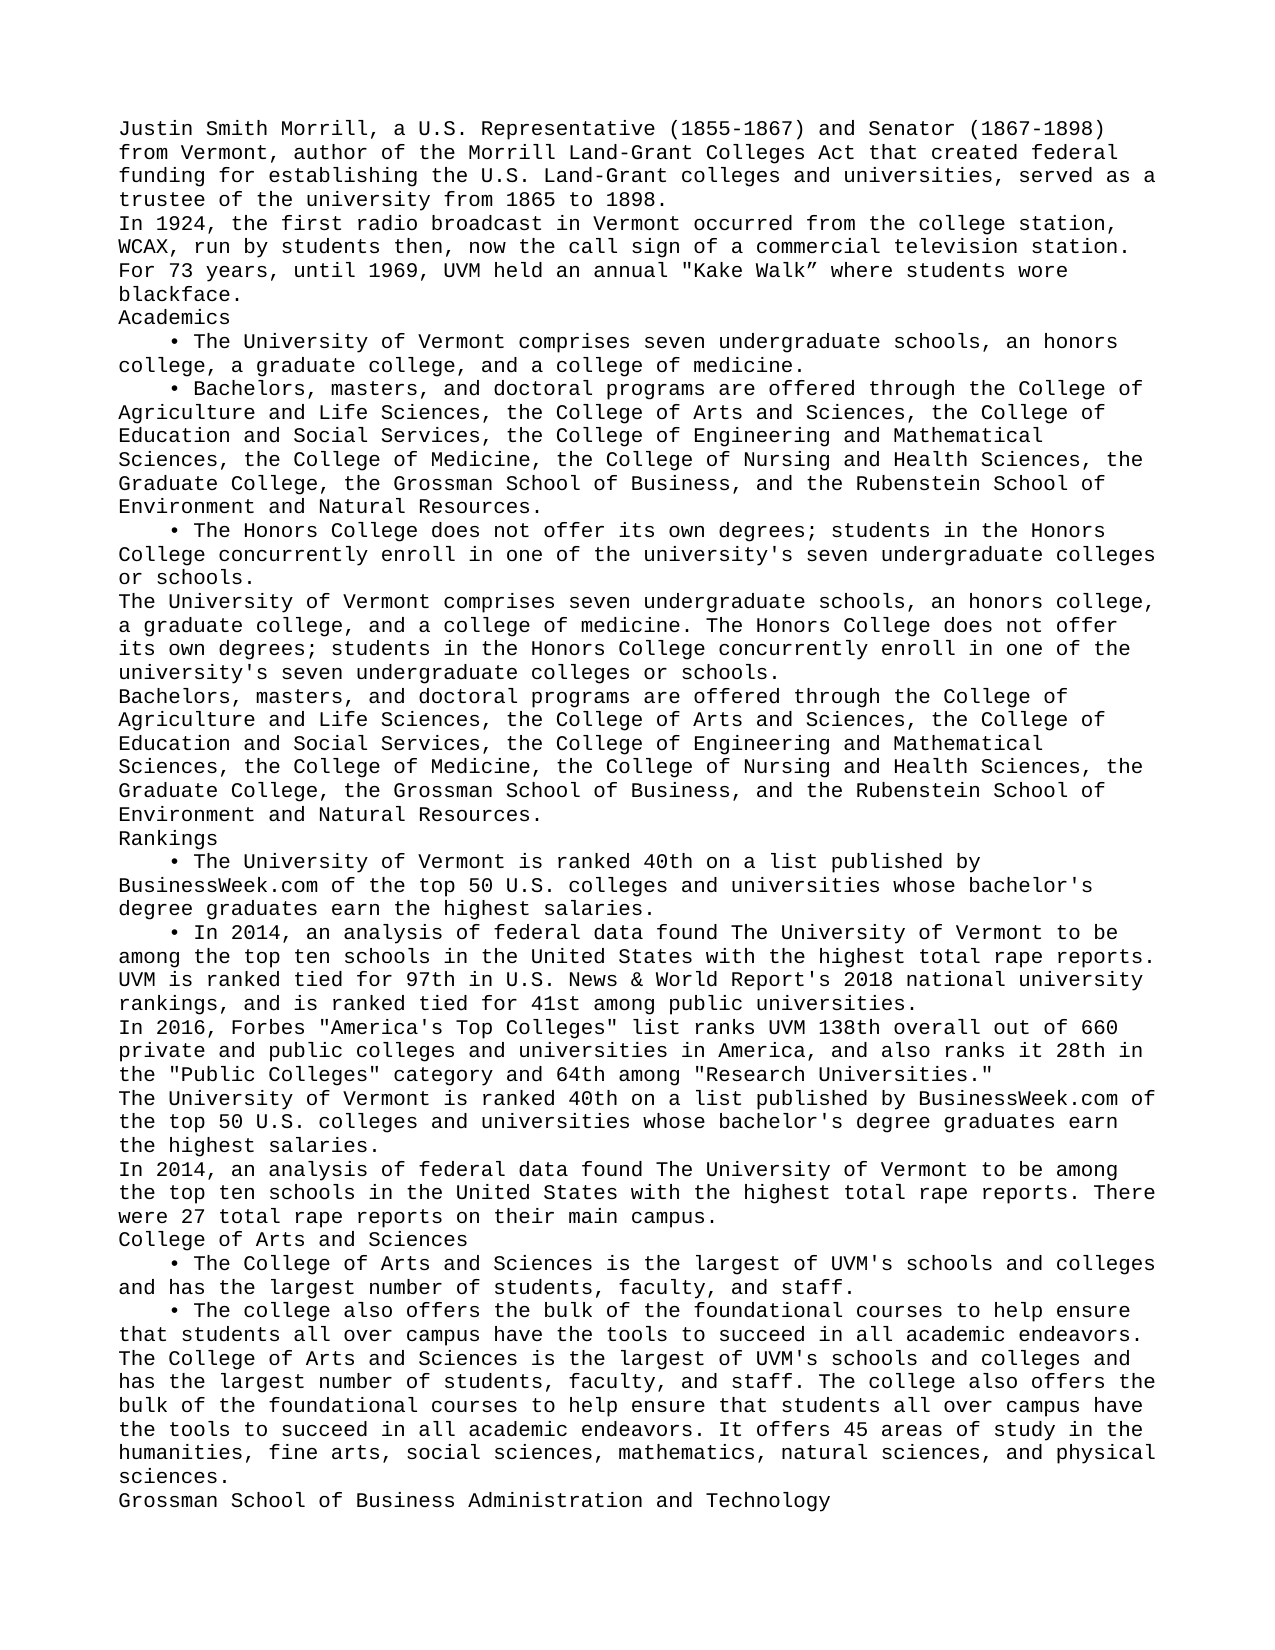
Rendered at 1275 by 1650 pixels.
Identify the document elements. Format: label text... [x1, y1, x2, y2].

text The University of Vermont comprises seven undergraduate schools, an honors college, a graduate college, and a college of medicine. The Honors College does not offer its own degrees; students in the Honors College concurrently enroll in one of the university's seven undergraduate colleges or schools. [118, 591, 1157, 686]
text • The University of Vermont is ranked 40th on a list published by BusinessWeek.com of the top 50 U.S. colleges and universities whose bachelor's degree graduates earn the highest salaries. [118, 851, 1157, 922]
text • The Honors College does not offer its own degrees; students in the Honors College concurrently enroll in one of the university's seven undergraduate colleges or schools. [118, 520, 1157, 591]
text • The college also offers the bulk of the foundational courses to help ensure that students all over campus have the tools to succeed in all academic endeavors. [118, 1300, 1157, 1348]
text Bachelors, masters, and doctoral programs are offered through the College of Agriculture and Life Sciences, the College of Arts and Sciences, the College of Education and Social Services, the College of Engineering and Mathematical Sciences, the College of Medicine, the College of Nursing and Health Sciences, the Graduate College, the Grossman School of Business, and the Rubenstein School of Environment and Natural Resources. [118, 686, 1157, 827]
text Justin Smith Morrill, a U.S. Representative (1855-1867) and Senator (1867-1898) from Vermont, author of the Morrill Land-Grant Colleges Act that created federal funding for establishing the U.S. Land-Grant colleges and universities, served as a trustee of the university from 1865 to 1898. [118, 118, 1157, 213]
text For 73 years, until 1969, UVM held an annual "Kake Walk” where students wore blackface. [118, 260, 1157, 307]
text The College of Arts and Sciences is the largest of UVM's schools and colleges and has the largest number of students, faculty, and staff. The college also offers the bulk of the foundational courses to help ensure that students all over campus have the tools to succeed in all academic endeavors. It offers 45 areas of study in the humanities, fine arts, social sciences, mathematics, natural sciences, and physical sciences. [118, 1348, 1157, 1489]
text • In 2014, an analysis of federal data found The University of Vermont to be among the top ten schools in the United States with the highest total rape reports. [118, 922, 1157, 969]
text Rankings [118, 827, 1157, 851]
text Grossman School of Business Administration and Technology [118, 1489, 1157, 1513]
text In 2014, an analysis of federal data found The University of Vermont to be among the top ten schools in the United States with the highest total rape reports. There were 27 total rape reports on their main campus. [118, 1158, 1157, 1229]
text Academics [118, 307, 1157, 331]
text In 2016, Forbes "America's Top Colleges" list ranks UVM 138th overall out of 660 private and public colleges and universities in America, and also ranks it 28th in the "Public Colleges" category and 64th among "Research Universities." [118, 1017, 1157, 1088]
text UVM is ranked tied for 97th in U.S. News & World Report's 2018 national university rankings, and is ranked tied for 41st among public universities. [118, 969, 1157, 1017]
text • Bachelors, masters, and doctoral programs are offered through the College of Agriculture and Life Sciences, the College of Arts and Sciences, the College of Education and Social Services, the College of Engineering and Mathematical Sciences, the College of Medicine, the College of Nursing and Health Sciences, the Graduate College, the Grossman School of Business, and the Rubenstein School of Environment and Natural Resources. [118, 378, 1157, 520]
text In 1924, the first radio broadcast in Vermont occurred from the college station, WCAX, run by students then, now the call sign of a commercial television station. [118, 213, 1157, 260]
text College of Arts and Sciences [118, 1229, 1157, 1253]
text • The College of Arts and Sciences is the largest of UVM's schools and colleges and has the largest number of students, faculty, and staff. [118, 1253, 1157, 1300]
text • The University of Vermont comprises seven undergraduate schools, an honors college, a graduate college, and a college of medicine. [118, 331, 1157, 378]
text The University of Vermont is ranked 40th on a list published by BusinessWeek.com of the top 50 U.S. colleges and universities whose bachelor's degree graduates earn the highest salaries. [118, 1088, 1157, 1158]
